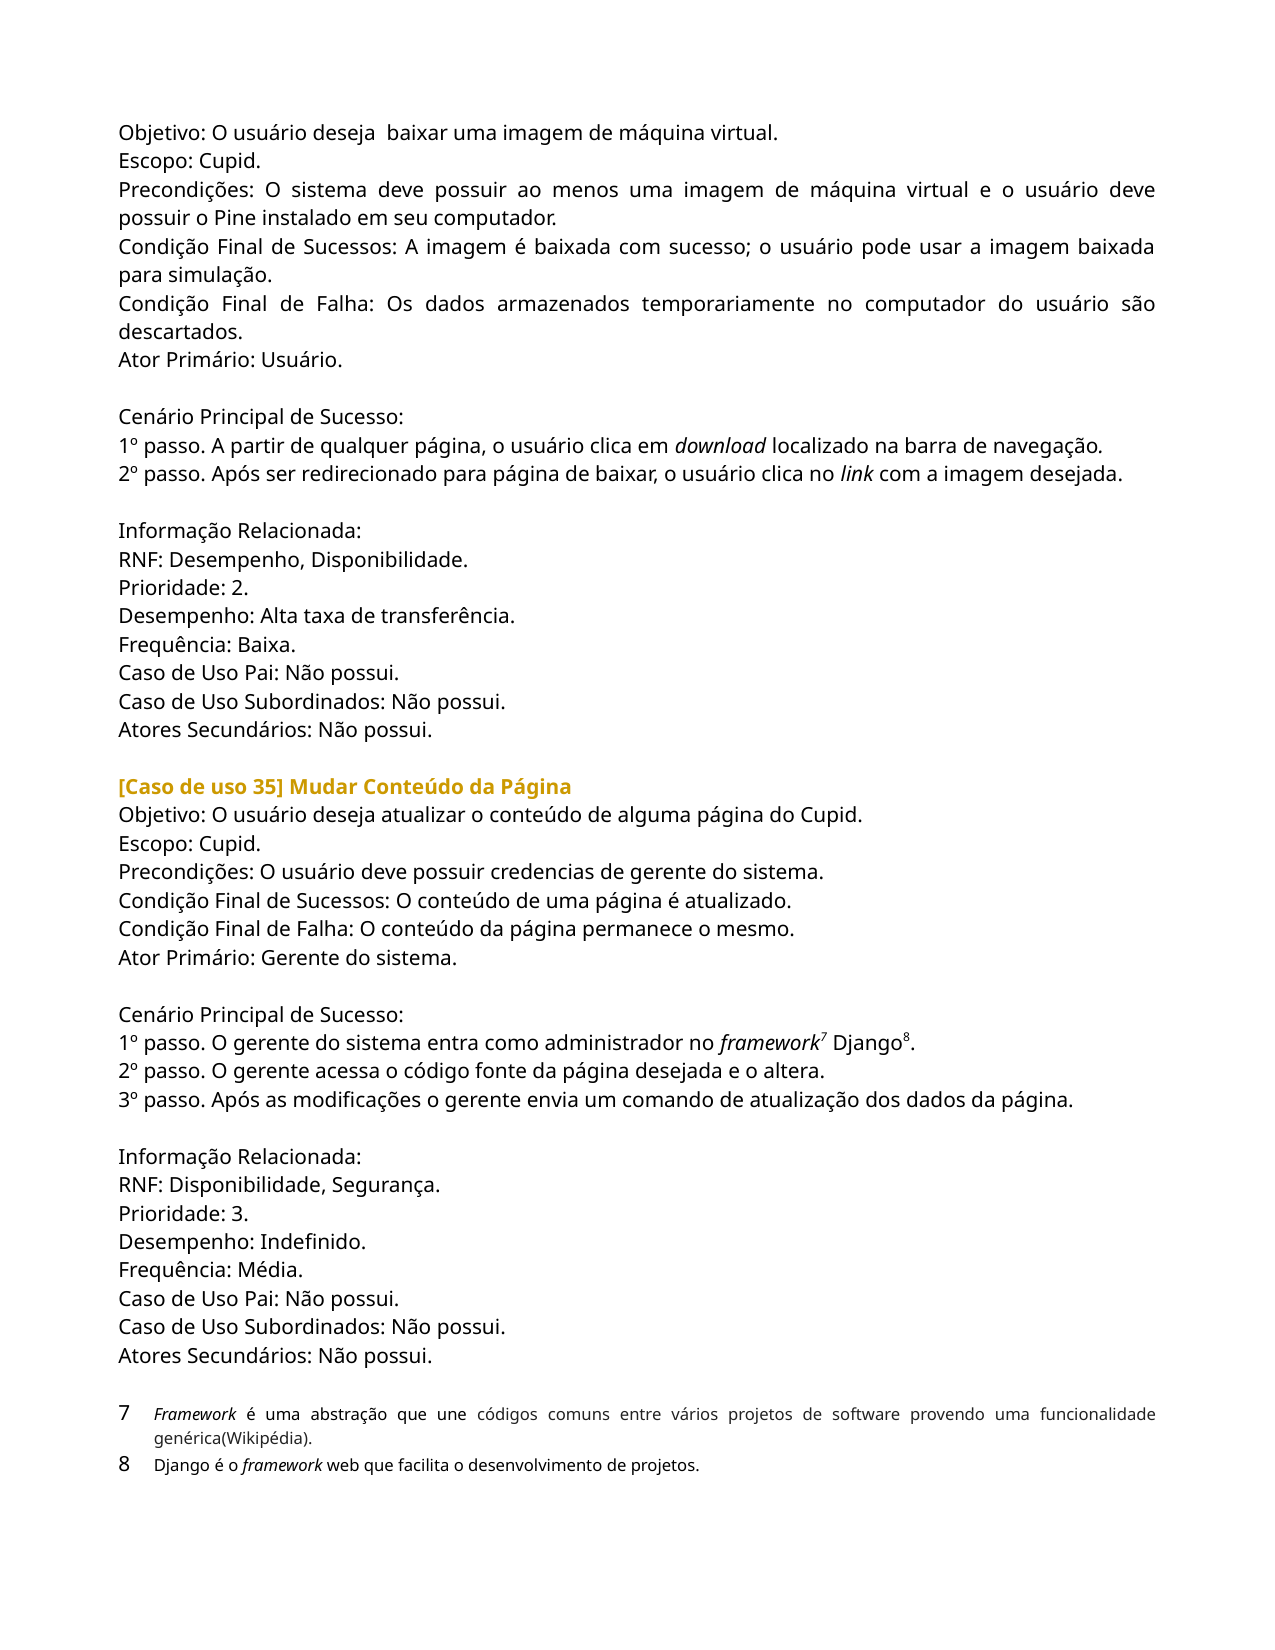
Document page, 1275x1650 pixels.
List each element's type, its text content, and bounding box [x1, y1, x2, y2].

text Objetivo: O usuário deseja atualizar o conteúdo de alguma página do Cupid. [118, 801, 1157, 829]
text [Caso de uso 35] Mudar Conteúdo da Página [118, 772, 1157, 801]
text Desempenho: Alta taxa de transferência. [118, 602, 1157, 630]
text RNF: Desempenho, Disponibilidade. [118, 545, 1157, 573]
text RNF: Disponibilidade, Segurança. [118, 1170, 1157, 1199]
text Condição Final de Falha: Os dados armazenados temporariamente no computador do usuário são descartados. [118, 289, 1157, 346]
text 3º passo. Após as modificações o gerente envia um comando de atualização dos dados da página. [118, 1085, 1157, 1113]
text Ator Primário: Usuário. [118, 346, 1157, 374]
text Objetivo: O usuário deseja baixar uma imagem de máquina virtual. [118, 118, 1157, 147]
text Cenário Principal de Sucesso: [118, 402, 1157, 431]
text Framework é uma abstração que une códigos comuns entre vários projetos de software provendo uma funcionalidade genérica(Wikipédia). [118, 1398, 1157, 1449]
text Desempenho: Indefinido. [118, 1227, 1157, 1256]
text Atores Secundários: Não possui. [118, 1341, 1157, 1369]
text Prioridade: 2. [118, 573, 1157, 602]
text 1º passo. O gerente do sistema entra como administrador no framework Django. [118, 1028, 1157, 1057]
text Condição Final de Sucessos: A imagem é baixada com sucesso; o usuário pode usar a imagem baixada para simulação. [118, 232, 1157, 289]
text Caso de Uso Subordinados: Não possui. [118, 687, 1157, 715]
text Caso de Uso Pai: Não possui. [118, 1284, 1157, 1312]
text Frequência: Baixa. [118, 630, 1157, 658]
text Escopo: Cupid. [118, 829, 1157, 857]
text Escopo: Cupid. [118, 147, 1157, 175]
text Precondições: O usuário deve possuir credencias de gerente do sistema. [118, 857, 1157, 886]
text Condição Final de Sucessos: O conteúdo de uma página é atualizado. [118, 886, 1157, 914]
text Frequência: Média. [118, 1256, 1157, 1284]
text Caso de Uso Pai: Não possui. [118, 658, 1157, 687]
text 2º passo. Após ser redirecionado para página de baixar, o usuário clica no link com a imagem desejada. [118, 459, 1157, 488]
text 2º passo. O gerente acessa o código fonte da página desejada e o altera. [118, 1057, 1157, 1085]
text Informação Relacionada: [118, 1142, 1157, 1170]
text Caso de Uso Subordinados: Não possui. [118, 1312, 1157, 1341]
text Django é o framework web que facilita o desenvolvimento de projetos. [118, 1449, 1157, 1478]
text Condição Final de Falha: O conteúdo da página permanece o mesmo. [118, 914, 1157, 943]
text Atores Secundários: Não possui. [118, 715, 1157, 744]
text 1º passo. A partir de qualquer página, o usuário clica em download localizado na barra de navegação. [118, 431, 1157, 459]
text Prioridade: 3. [118, 1199, 1157, 1227]
text Precondições: O sistema deve possuir ao menos uma imagem de máquina virtual e o usuário deve possuir o Pine instalado em seu computador. [118, 175, 1157, 232]
text Cenário Principal de Sucesso: [118, 1000, 1157, 1028]
text Ator Primário: Gerente do sistema. [118, 943, 1157, 971]
text Informação Relacionada: [118, 516, 1157, 545]
